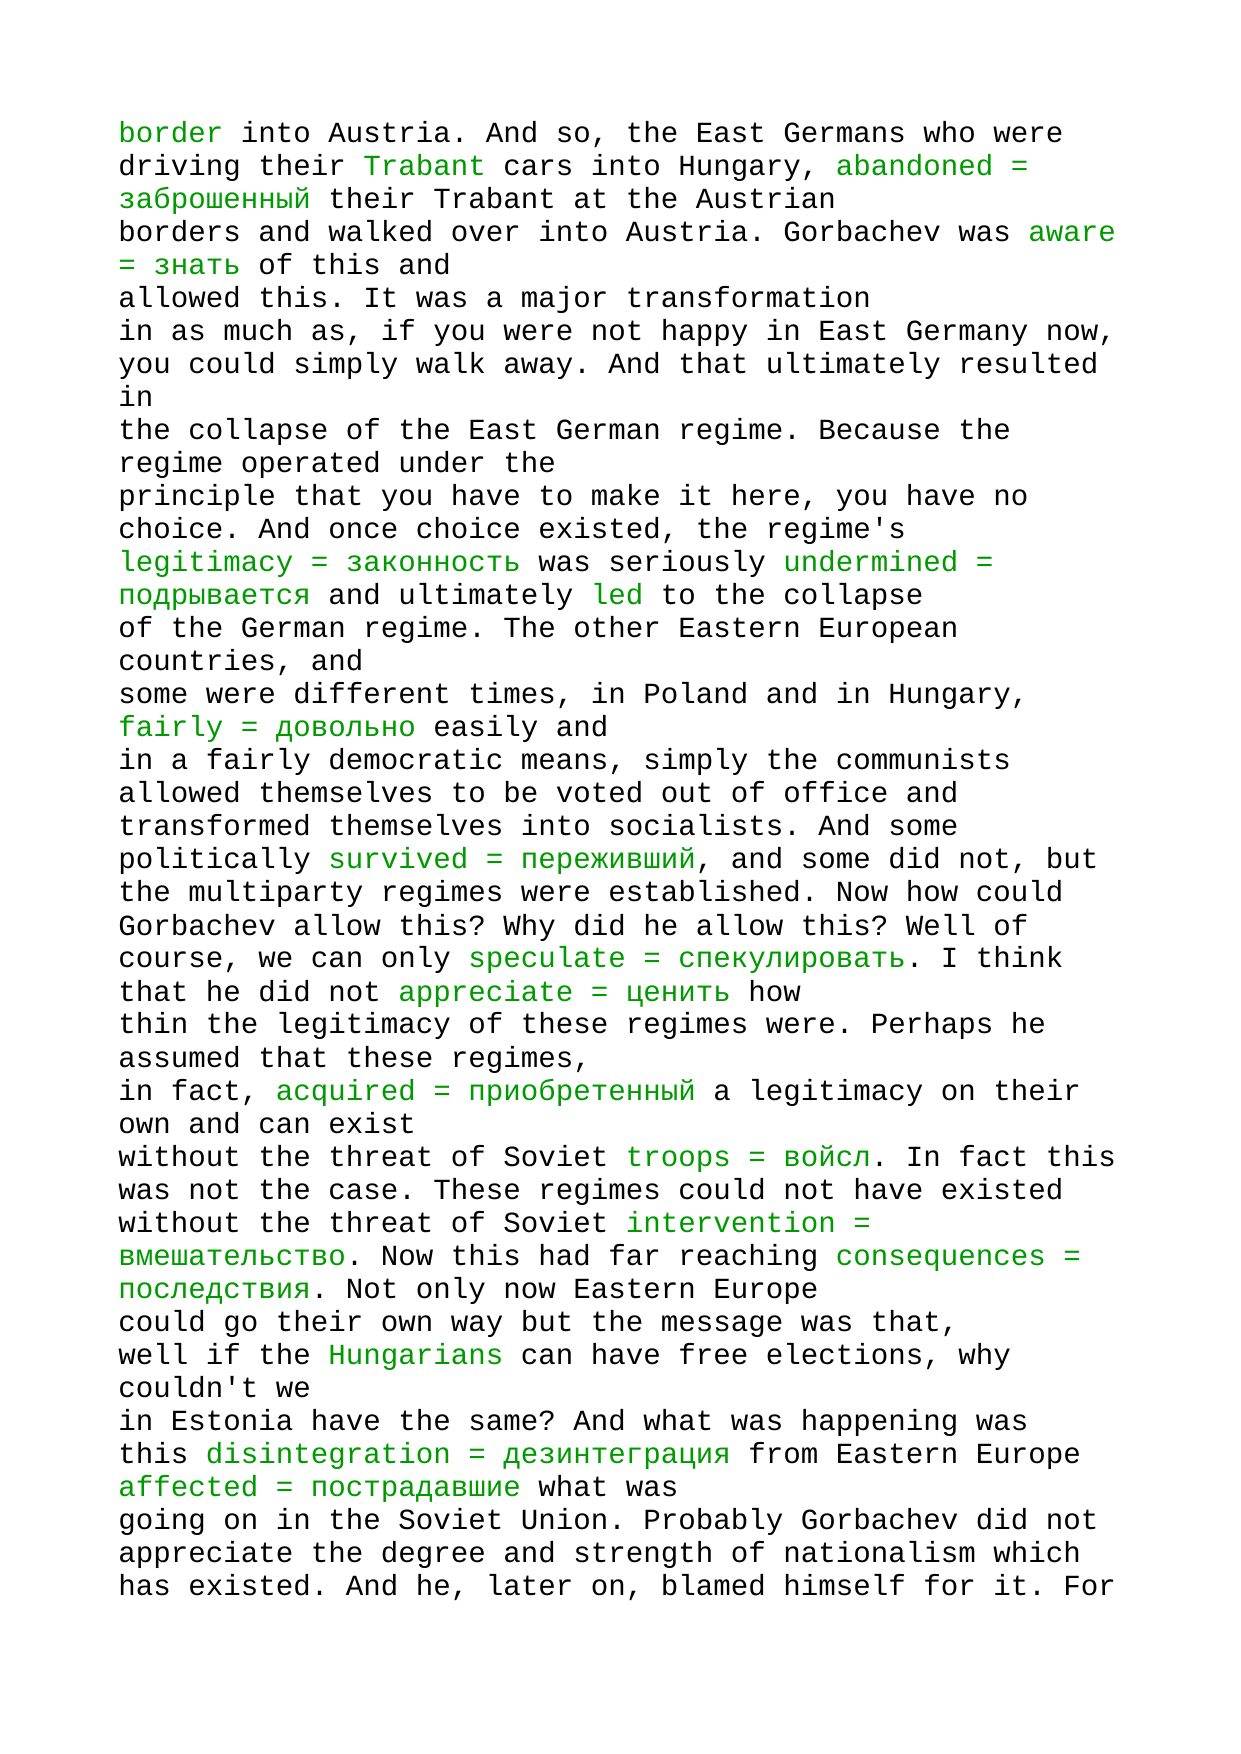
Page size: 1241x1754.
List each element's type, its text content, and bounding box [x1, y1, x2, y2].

text in as much as, if you were not happy in East Germany now, [118, 316, 1122, 349]
text thin the legitimacy of these regimes were. Perhaps he assumed that these regimes, [118, 1010, 1122, 1076]
text could go their own way but the message was that, [118, 1307, 1122, 1340]
text driving their Trabant cars into Hungary, abandoned = заброшенный their Trabant at the Austrian [118, 151, 1122, 217]
text well if the Hungarians can have free elections, why couldn't we [118, 1340, 1122, 1406]
text without the threat of Soviet intervention = вмешательство. Now this had far reaching consequences = последствия. Not only now Eastern Europe [118, 1208, 1122, 1307]
text border into Austria. And so, the East Germans who were [118, 118, 1122, 151]
text of the German regime. The other Eastern European countries, and [118, 613, 1122, 679]
text going on in the Soviet Union. Probably Gorbachev did not [118, 1505, 1122, 1538]
text some were different times, in Poland and in Hungary, fairly = довольно easily and [118, 679, 1122, 746]
text borders and walked over into Austria. Gorbachev was aware = знать of this and [118, 217, 1122, 283]
text allowed this. It was a major transformation [118, 283, 1122, 316]
text allowed themselves to be voted out of office and [118, 778, 1122, 812]
text this disintegration = дезинтеграция from Eastern Europe affected = пострадавшие what was [118, 1439, 1122, 1505]
text the collapse of the East German regime. Because the regime operated under the [118, 415, 1122, 481]
text without the threat of Soviet troops = войсл. In fact this was not the case. These regimes could not have existed [118, 1142, 1122, 1208]
text the multiparty regimes were established. Now how could Gorbachev allow this? Why did he allow this? Well of course, we can only speculate = спекулировать. I think that he did not appreciate = ценить how [118, 878, 1122, 1010]
text in Estonia have the same? And what was happening was [118, 1406, 1122, 1439]
text legitimacy = законность was seriously undermined = подрывается and ultimately led to the collapse [118, 547, 1122, 613]
text you could simply walk away. And that ultimately resulted in [118, 349, 1122, 415]
text in fact, acquired = приобретенный a legitimacy on their own and can exist [118, 1076, 1122, 1142]
text transformed themselves into socialists. And some politically survived = переживший, and some did not, but [118, 812, 1122, 878]
text in a fairly democratic means, simply the communists [118, 746, 1122, 778]
text appreciate the degree and strength of nationalism which has existed. And he, later on, blamed himself for it. For [118, 1538, 1122, 1604]
text principle that you have to make it here, you have no choice. And once choice existed, the regime's [118, 481, 1122, 547]
